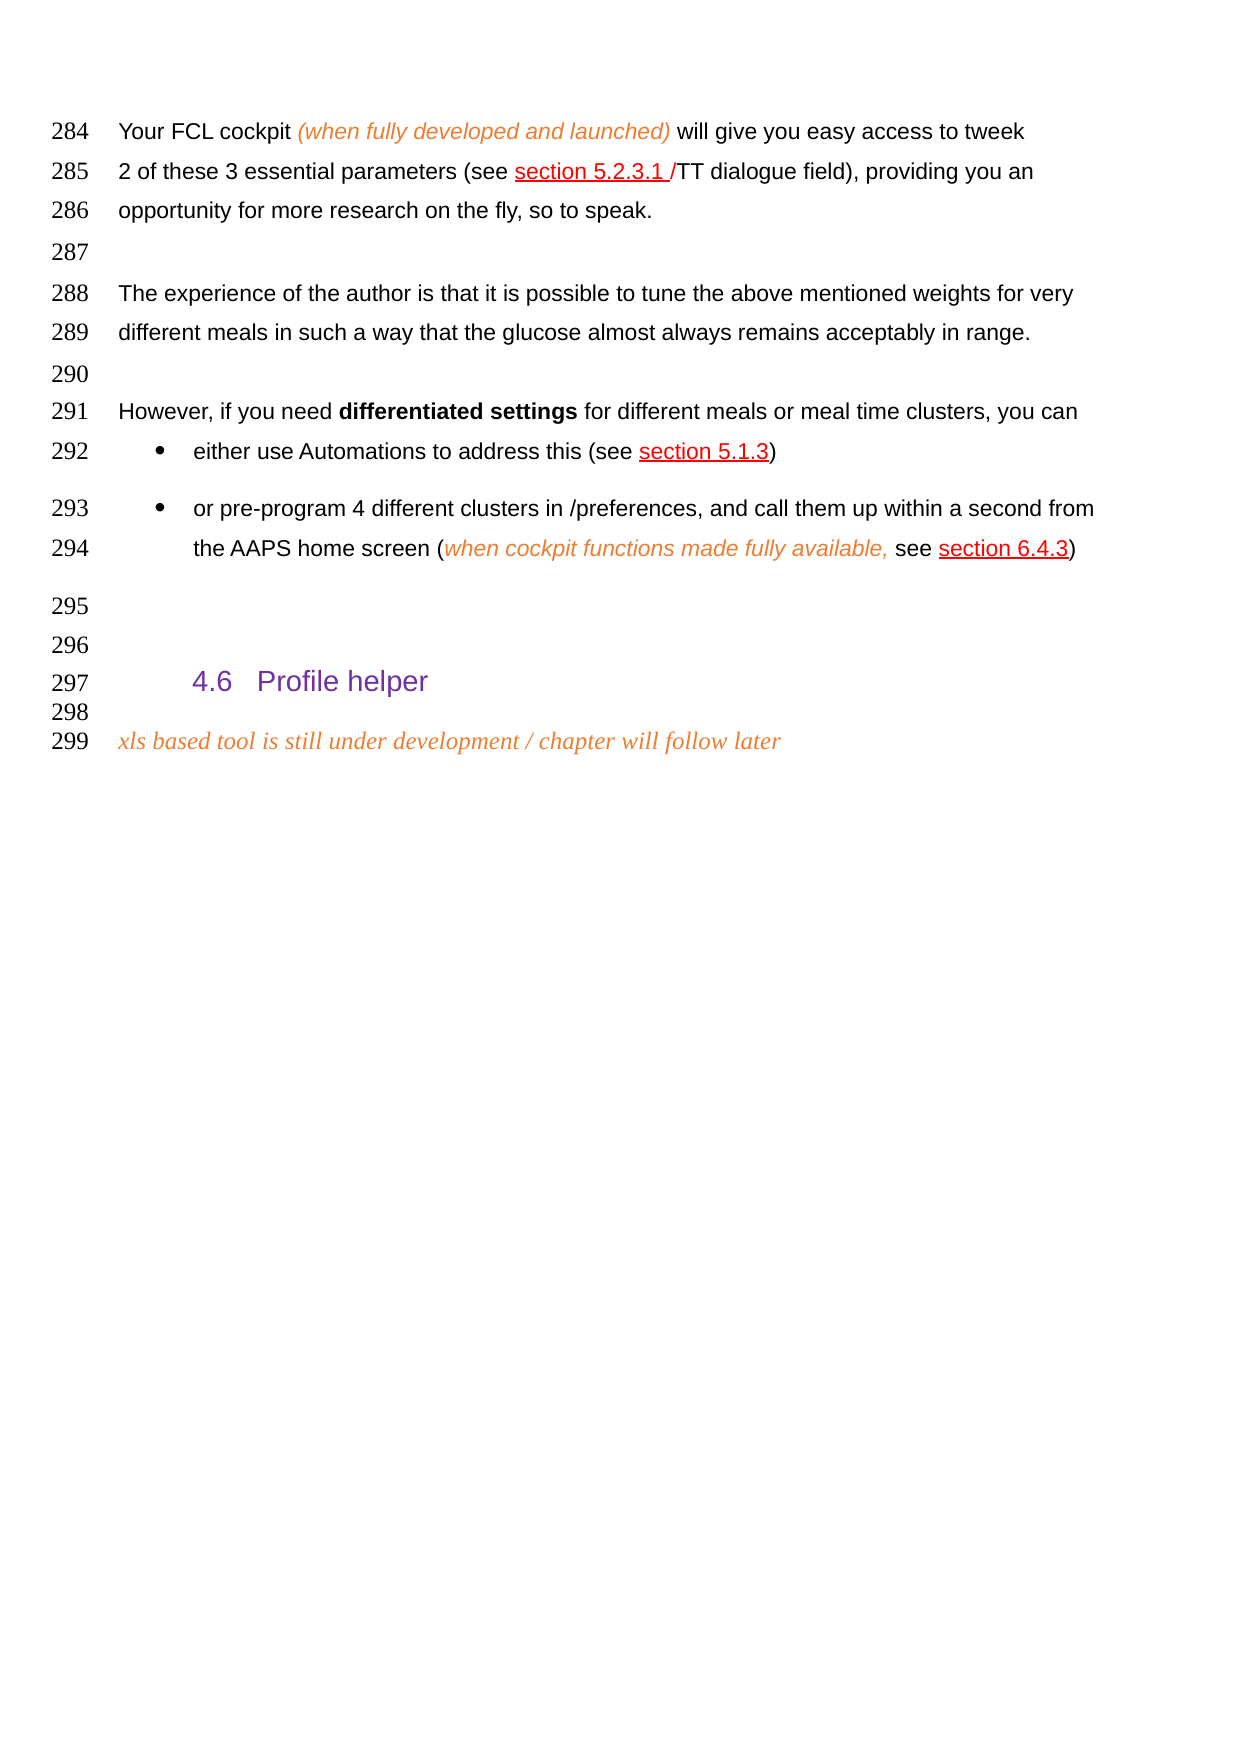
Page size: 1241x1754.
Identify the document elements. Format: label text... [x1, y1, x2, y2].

text The experience of the author is that it is possible to tune the above mentioned weights for very different meals in such a way that the glucose almost always remains acceptably in range. [118, 280, 1122, 346]
text Your FCL cockpit (when fully developed and launched) will give you easy access to tweek 2 of these 3 essential parameters (see section 5.2.3.1 /TT dialogue field), providing you an opportunity for more research on the fly, so to speak. [118, 118, 1039, 223]
text However, if you need differentiated settings for different meals or meal time clusters, you can [118, 398, 1122, 424]
text 4.6 Profile helper [192, 664, 1122, 697]
list either use Automations to address this (see section 5.1.3) [156, 438, 1122, 464]
list or pre-program 4 different clusters in /preferences, and call them up within a second from the AAPS home screen (when cockpit functions made fully available, see section 6.4.3) [156, 494, 1122, 561]
text xls based tool is still under development / chapter will follow later [118, 726, 1122, 755]
